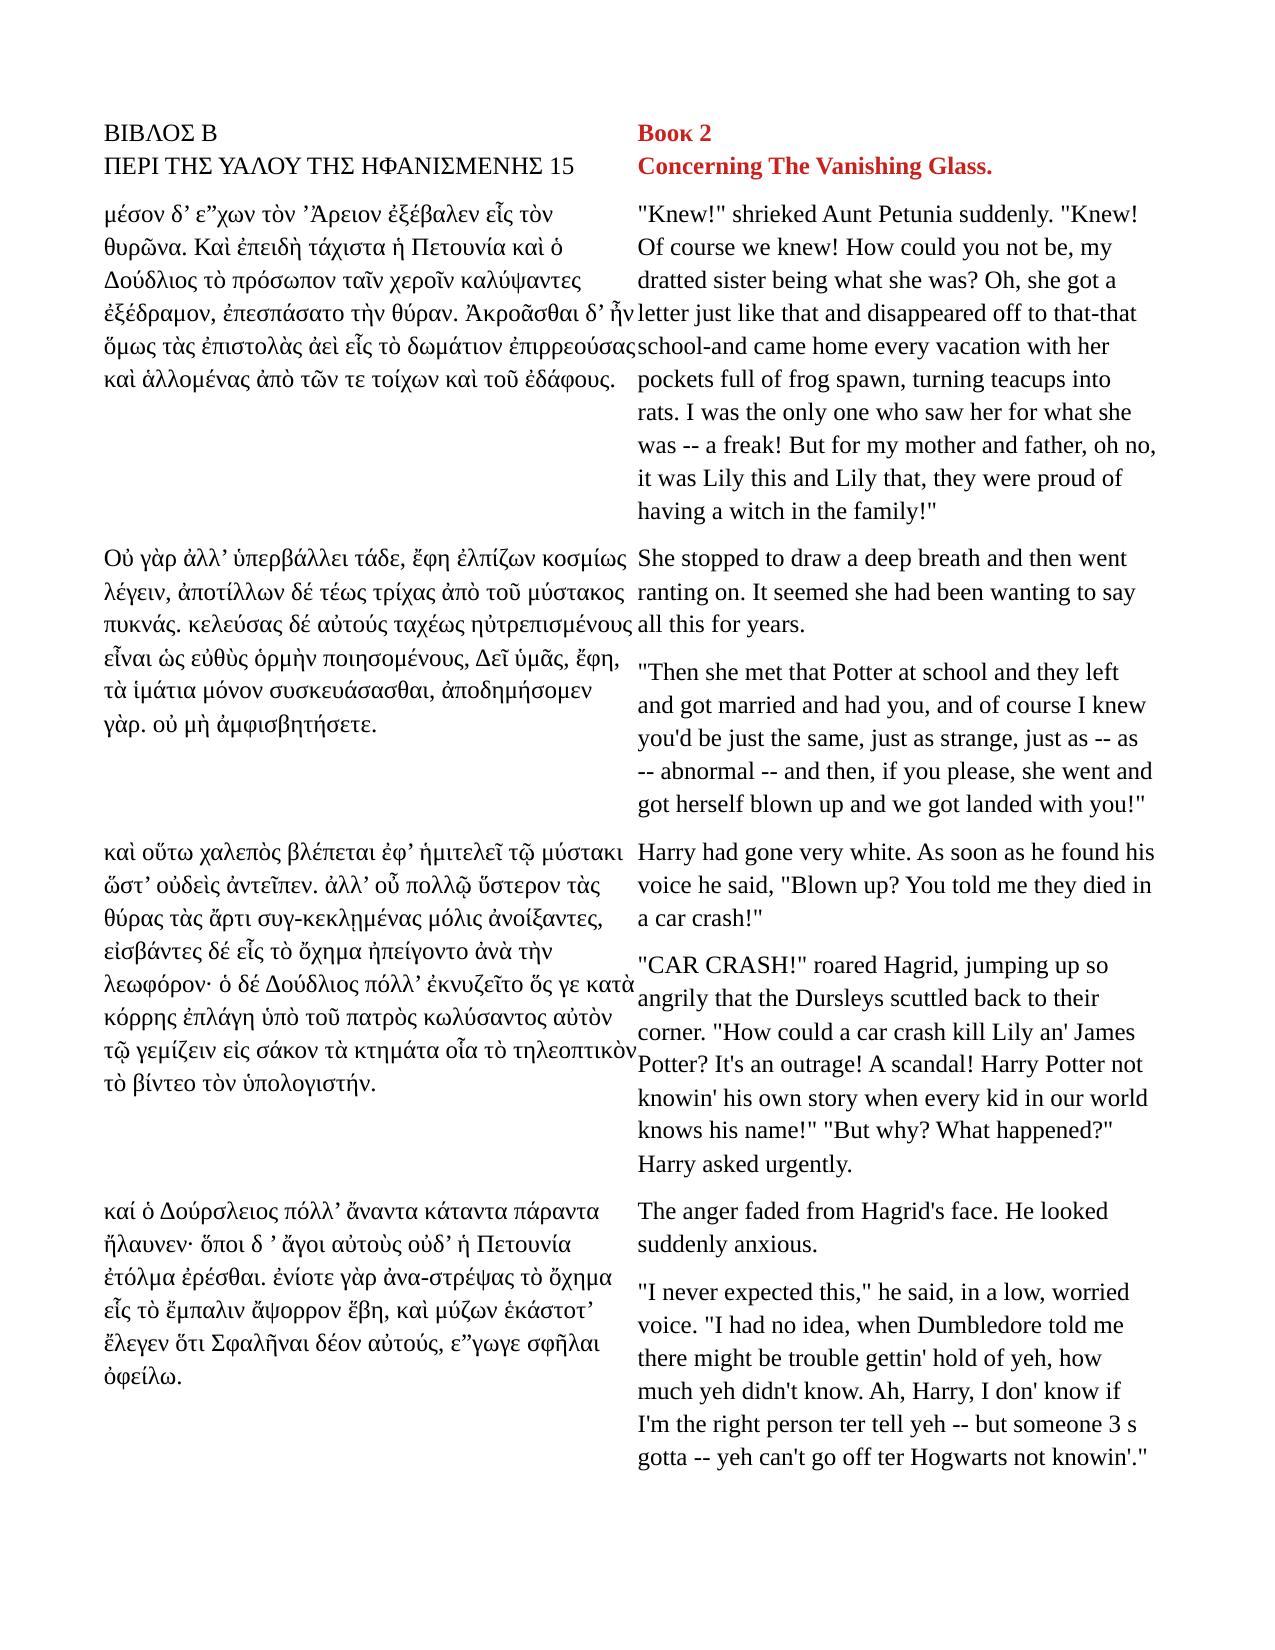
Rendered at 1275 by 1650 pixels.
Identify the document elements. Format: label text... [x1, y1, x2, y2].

table_cell Harry had gone very white. As soon as he found his voice he said, "Blown up? You told me they died in a car crash!" "CAR CRASH!" roared Hagrid, jumping up so angrily that the Dursleys scuttled back to their corner. "How could a car crash kill Lily an' James Potter? It's an outrage! A scandal! Harry Potter not knowin' his own story when every kid in our world knows his name!" "But why? What happened?" Harry asked urgently. [638, 837, 1157, 1196]
table_header Βοοκ 2 Concerning The Vanishing Glass. [638, 118, 1157, 199]
table_cell καὶ οὕτω χαλεπὸς βλέπεται ἐφ’ ἡμιτελεῖ τῷ μύστακι ὥστ’ οὐδεὶς ἀντεῖπεν. ἀλλ’ οὖ πολλῷ ὕστερον τὰς θύρας τὰς ἄρτι συγ-κεκλῃμένας μόλις ἀνοίξαντες, εἰσβάντες δέ εἷς τὸ ὄχημα ἠπείγοντο ἀνὰ τὴν λεωφόρον· ὁ δέ Δούδλιος πόλλ’ ἐκνυζεῖτο ὅς γε κατὰ κόρρης ἐπλάγη ὑπὸ τοῦ πατρὸς κωλύσαντος αὐτὸν τῷ γεμίζειν εἰς σάκον τὰ κτημάτα οἷα τὸ τηλεοπτικὸν τὸ βίντεο τὸν ὑπολογιστήν. [104, 837, 637, 1196]
table_cell "Knew!" shrieked Aunt Petunia suddenly. "Knew! Of course we knew! How could you not be, my dratted sister being what she was? Oh, she got a letter just like that and disappeared off to that-that school-and came home every vacation with her pockets full of frog spawn, turning teacups into rats. I was the only one who saw her for what she was -- a freak! But for my mother and father, oh no, it was Lily this and Lily that, they were proud of having a witch in the family!" [638, 199, 1157, 543]
table_cell μέσον δ’ ε”χων τὸν ’Ἀρειον ἐξέβαλεν εἷς τὸν θυρῶνα. Καὶ ἐπειδὴ τάχιστα ἡ Πετουνία καὶ ὁ Δούδλιος τὸ πρόσωπον ταῖν χεροῖν καλύψαντες ἐξέδραμον, ἐπεσπάσατο τὴν θύραν. Ἀκροᾶσθαι δ’ ἦν ὅμως τὰς ἐπιστολὰς ἀεὶ εἷς τὸ δωμάτιον ἐπιρρεούσας καὶ ἁλλομένας ἀπὸ τῶν τε τοίχων καὶ τοῦ ἐδάφους. [104, 199, 637, 543]
table_cell She stopped to draw a deep breath and then went ranting on. It seemed she had been wanting to say all this for years. "Then she met that Potter at school and they left and got married and had you, and of course I knew you'd be just the same, just as strange, just as -- as -- abnormal -- and then, if you please, she went and got herself blown up and we got landed with you!" [638, 544, 1157, 837]
table_cell καί ὁ Δούρσλειος πόλλ’ ἄναντα κάταντα πάραντα ἤλαυνεν· ὅποι δ ’ ἄγοι αὐτοὺς οὐδ’ ἡ Πετουνία ἐτόλμα ἐρέσθαι. ἐνίοτε γὰρ ἀνα-στρέψας τὸ ὄχημα εἷς τὸ ἔμπαλιν ἄψορρον ἕβη, καὶ μύζων ἑκάστοτ’ ἔλεγεν ὅτι Σφαλῆναι δέον αὐτούς, ε”γωγε σφῆλαι ὀφείλω. [104, 1196, 637, 1489]
table_cell The anger faded from Hagrid's face. He looked suddenly anxious. "I never expected this," he said, in a low, worried voice. "I had no idea, when Dumbledore told me there might be trouble gettin' hold of yeh, how much yeh didn't know. Ah, Harry, I don' know if I'm the right person ter tell yeh -- but someone 3 s gotta -- yeh can't go off ter Hogwarts not knowin'." [638, 1196, 1157, 1489]
table_cell Οὐ γὰρ ἀλλ’ ὑπερβάλλει τάδε, ἔφη ἐλπίζων κοσμίως λέγειν, ἀποτίλλων δέ τέως τρίχας ἀπὸ τοῦ μύστακος πυκνάς. κελεύσας δέ αὐτούς ταχέως ηὐτρεπισμένους εἶναι ὡς εὐθὺς ὁρμὴν ποιησομένους, Δεῖ ὑμᾶς, ἔφη, τὰ ἱμάτια μόνον συσκευάσασθαι, ἀποδημήσομεν γὰρ. οὐ μὴ ἀμφισβητήσετε. [104, 544, 637, 837]
table_header ΒΙΒΛΟΣ Β ΠΕΡΙ ΤΗΣ ΥΑΛΟΥ ΤΗΣ ΗΦΑΝΙΣΜΕΝΗΣ 15 [104, 118, 637, 199]
